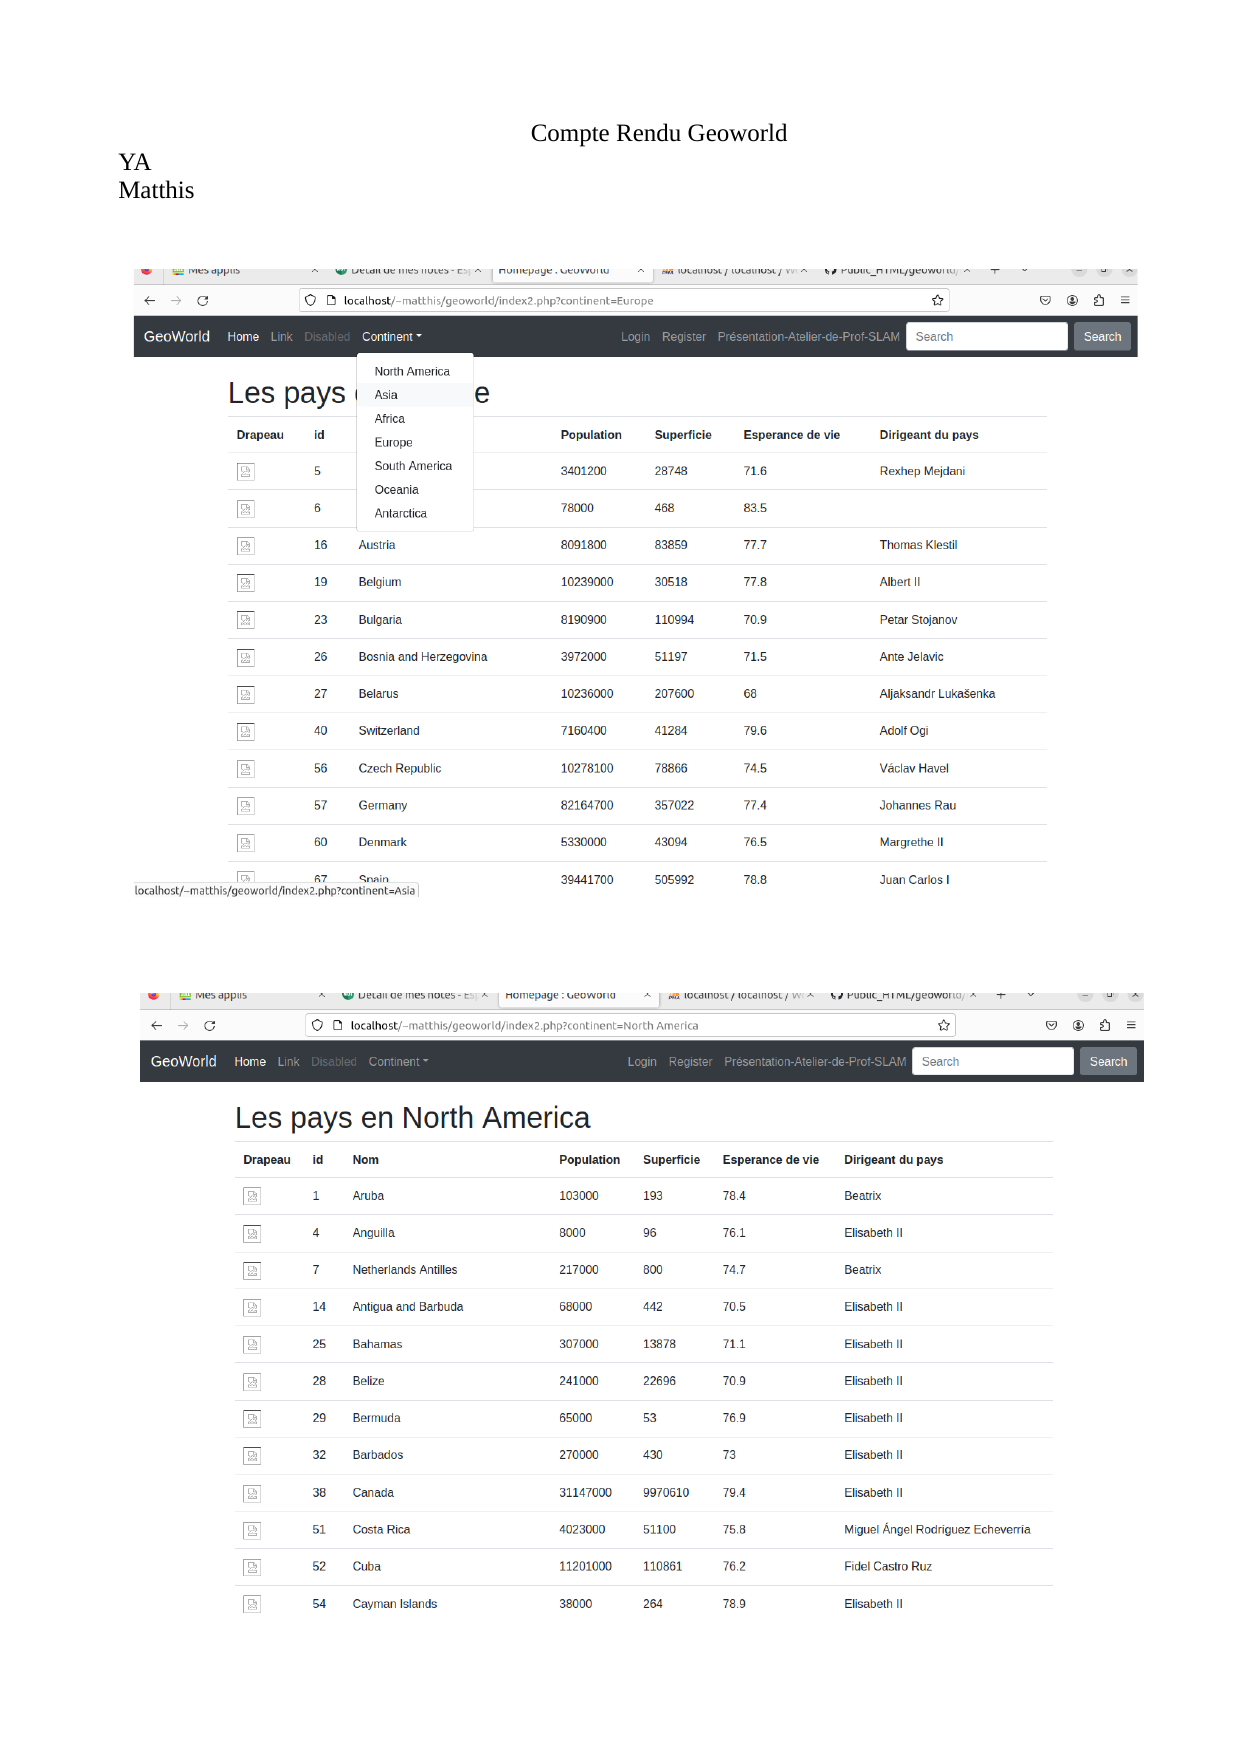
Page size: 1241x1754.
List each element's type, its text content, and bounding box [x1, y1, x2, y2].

picture [133, 269, 1138, 897]
text Compte Rendu Geoworld [118, 118, 1122, 147]
text Matthis [118, 176, 1122, 204]
picture [140, 993, 1144, 1621]
text YA [118, 147, 1122, 176]
